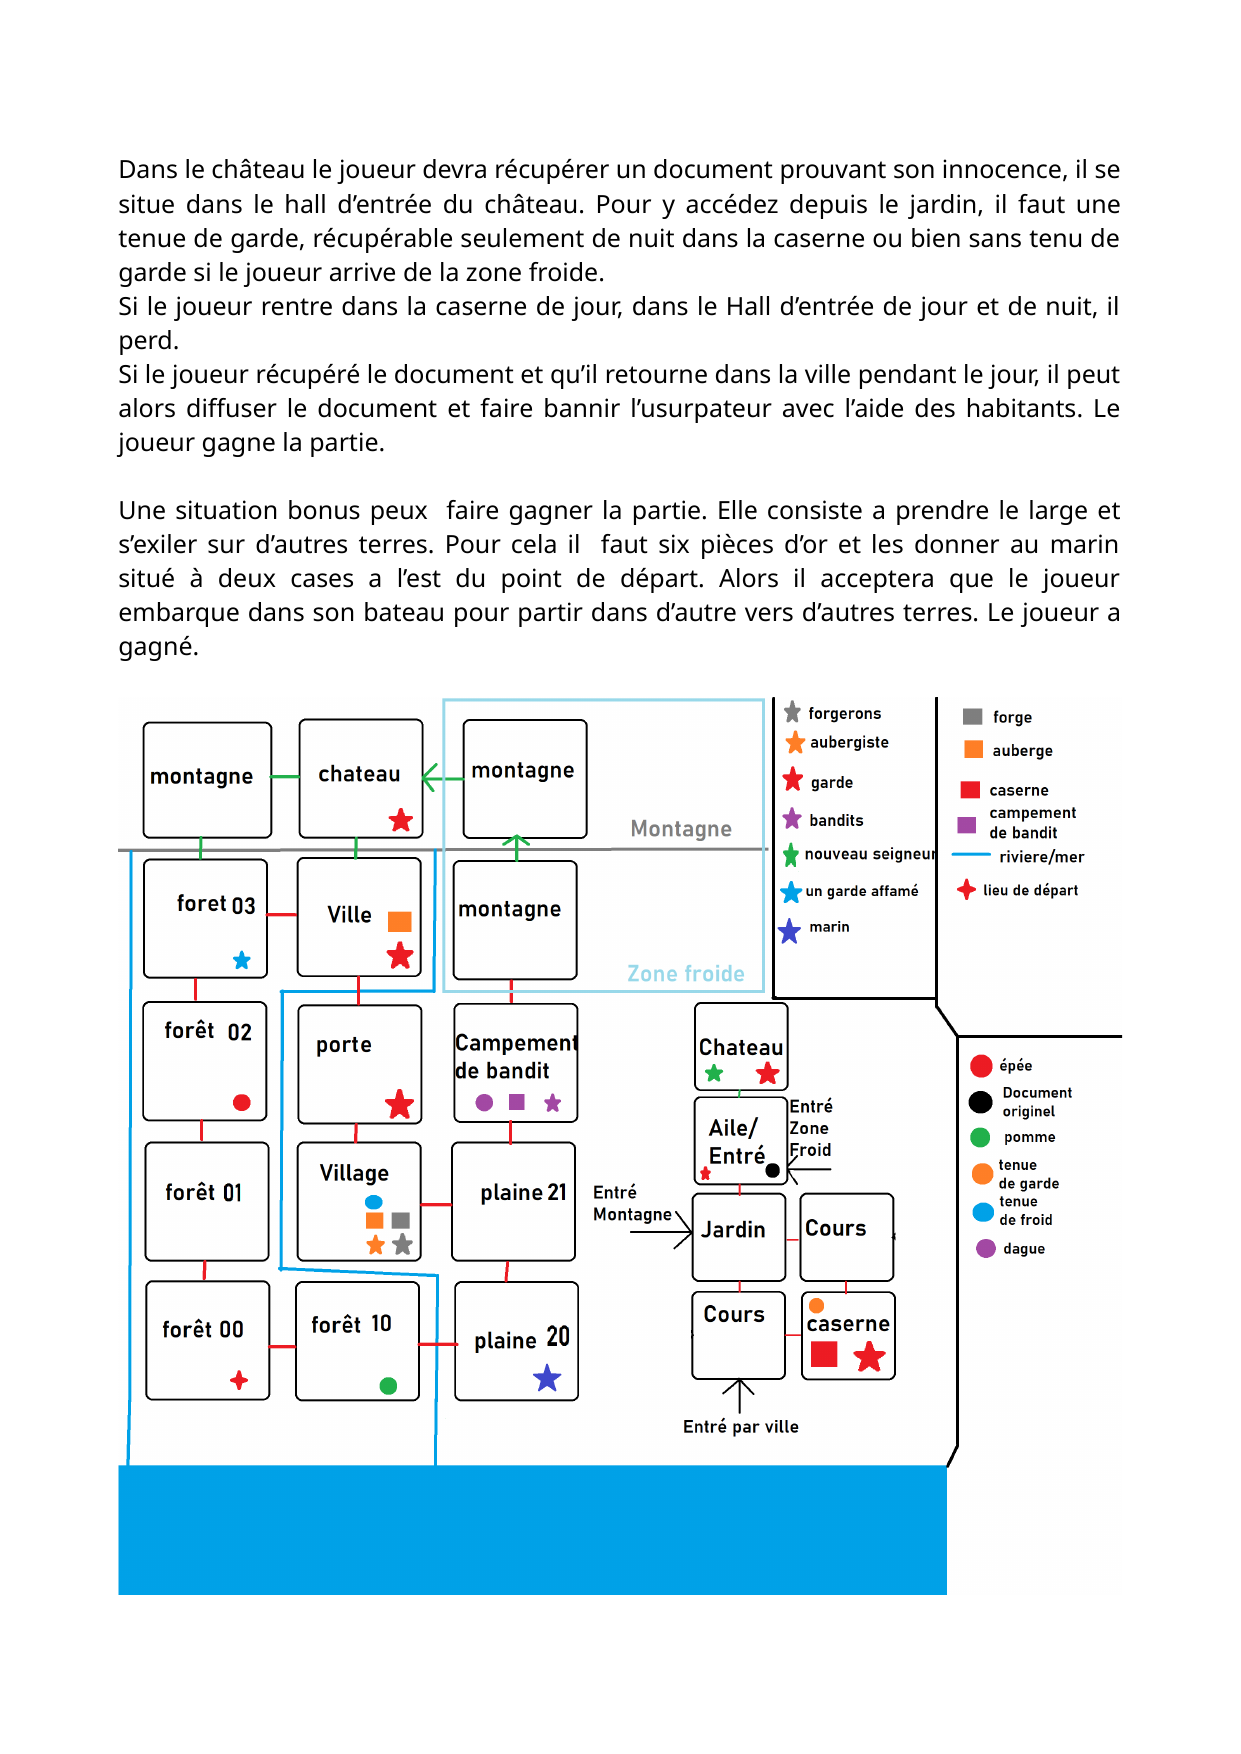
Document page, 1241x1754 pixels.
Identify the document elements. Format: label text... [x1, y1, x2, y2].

text Dans le château le joueur devra récupérer un document prouvant son innocence, il se situe dans le hall d’entrée du château. Pour y accédez depuis le jardin, il faut une tenue de garde, récupérable seulement de nuit dans la caserne ou bien sans tenu de garde si le joueur arrive de la zone froide. [118, 152, 1122, 288]
picture [118, 697, 1123, 1595]
text Une situation bonus peux faire gagner la partie. Elle consiste a prendre le large et s’exiler sur d’autres terres. Pour cela il faut six pièces d’or et les donner au marin situé à deux cases a l’est du point de départ. Alors il acceptera que le joueur embarque dans son bateau pour partir dans d’autre vers d’autres terres. Le joueur a gagné. [118, 493, 1122, 663]
text Si le joueur récupéré le document et qu’il retourne dans la ville pendant le jour, il peut alors diffuser le document et faire bannir l’usurpateur avec l’aide des habitants. Le joueur gagne la partie. [118, 357, 1122, 459]
text Si le joueur rentre dans la caserne de jour, dans le Hall d’entrée de jour et de nuit, il perd. [118, 288, 1122, 357]
